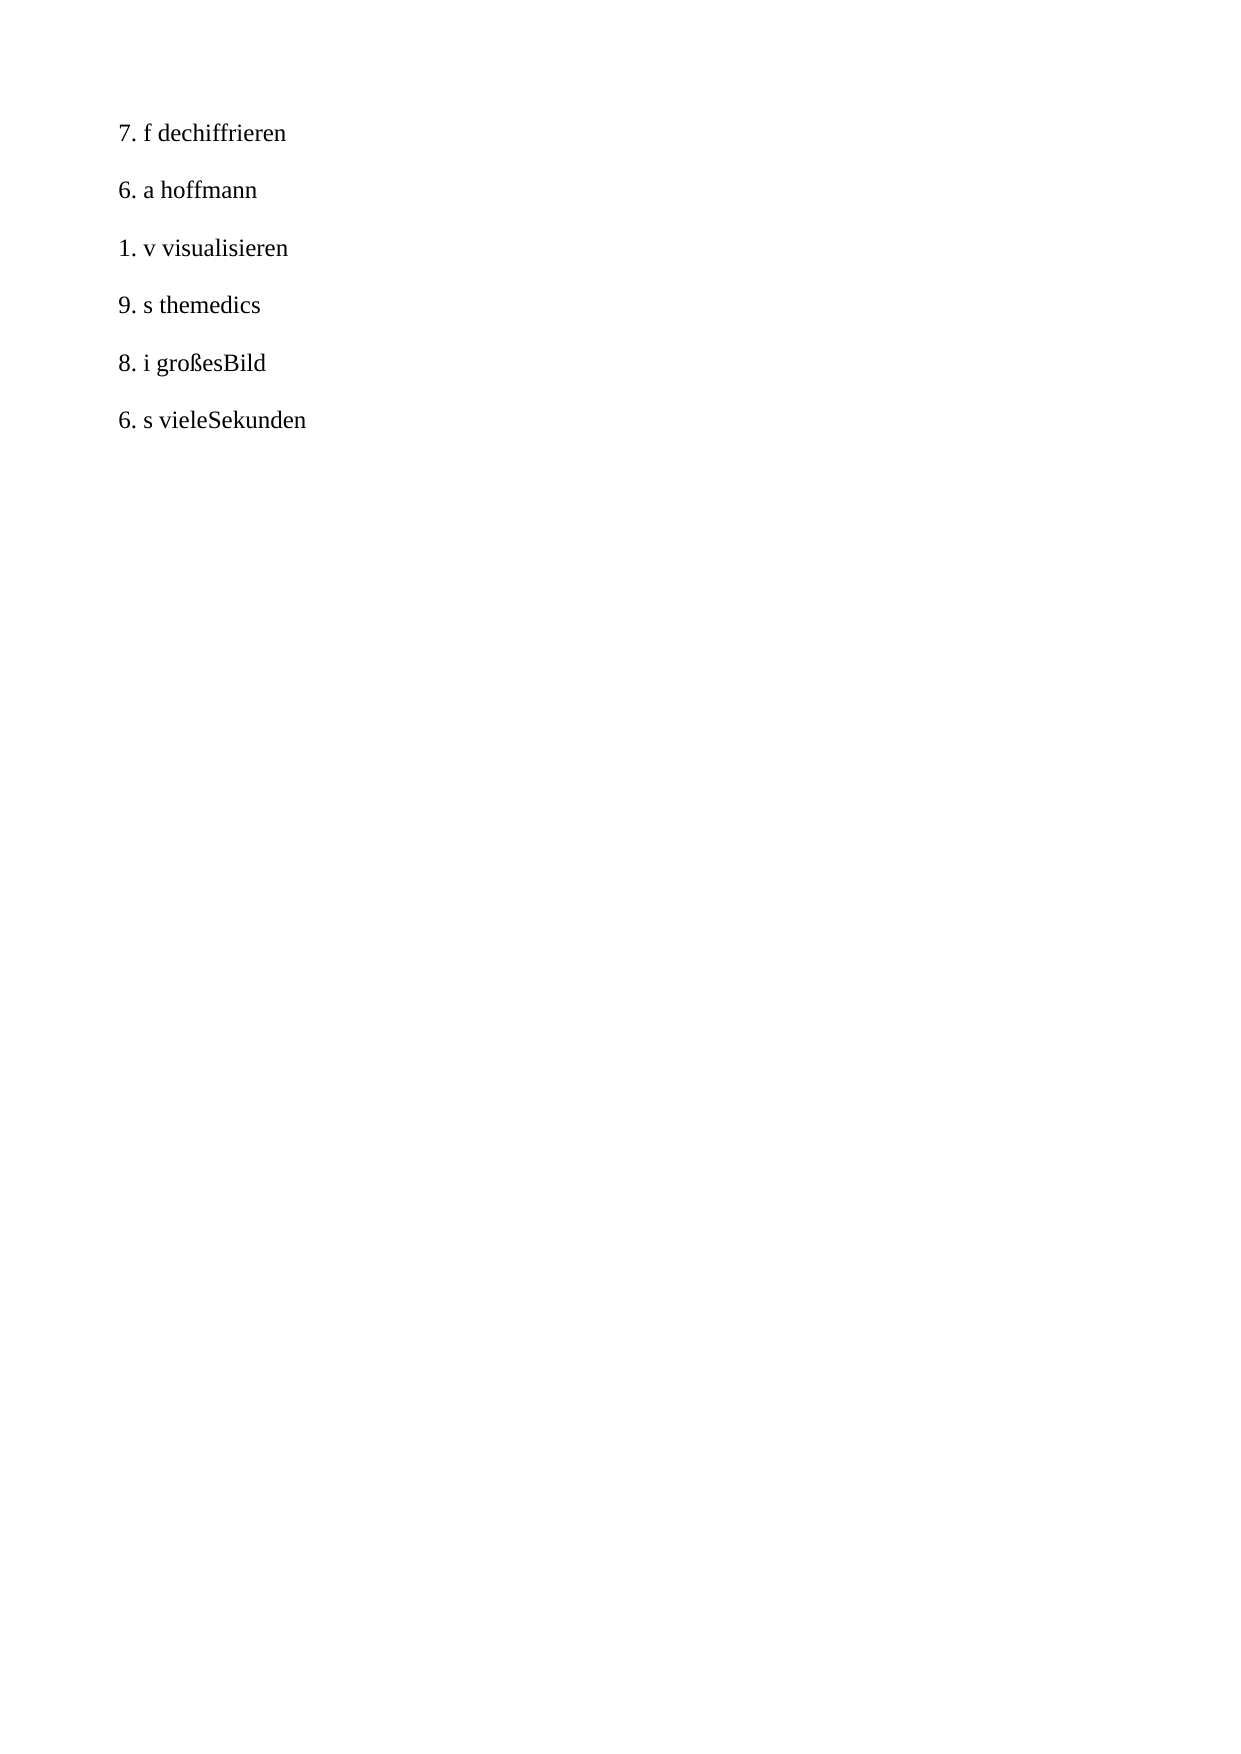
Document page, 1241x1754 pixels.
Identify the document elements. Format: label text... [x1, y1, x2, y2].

text 8. i großesBild [118, 348, 1122, 377]
text 7. f dechiffrieren [118, 118, 1122, 147]
text 1. v visualisieren [118, 233, 1122, 262]
text 9. s themedics [118, 291, 1122, 319]
text 6. a hoffmann [118, 176, 1122, 204]
text 6. s vieleSekunden [118, 406, 1122, 434]
